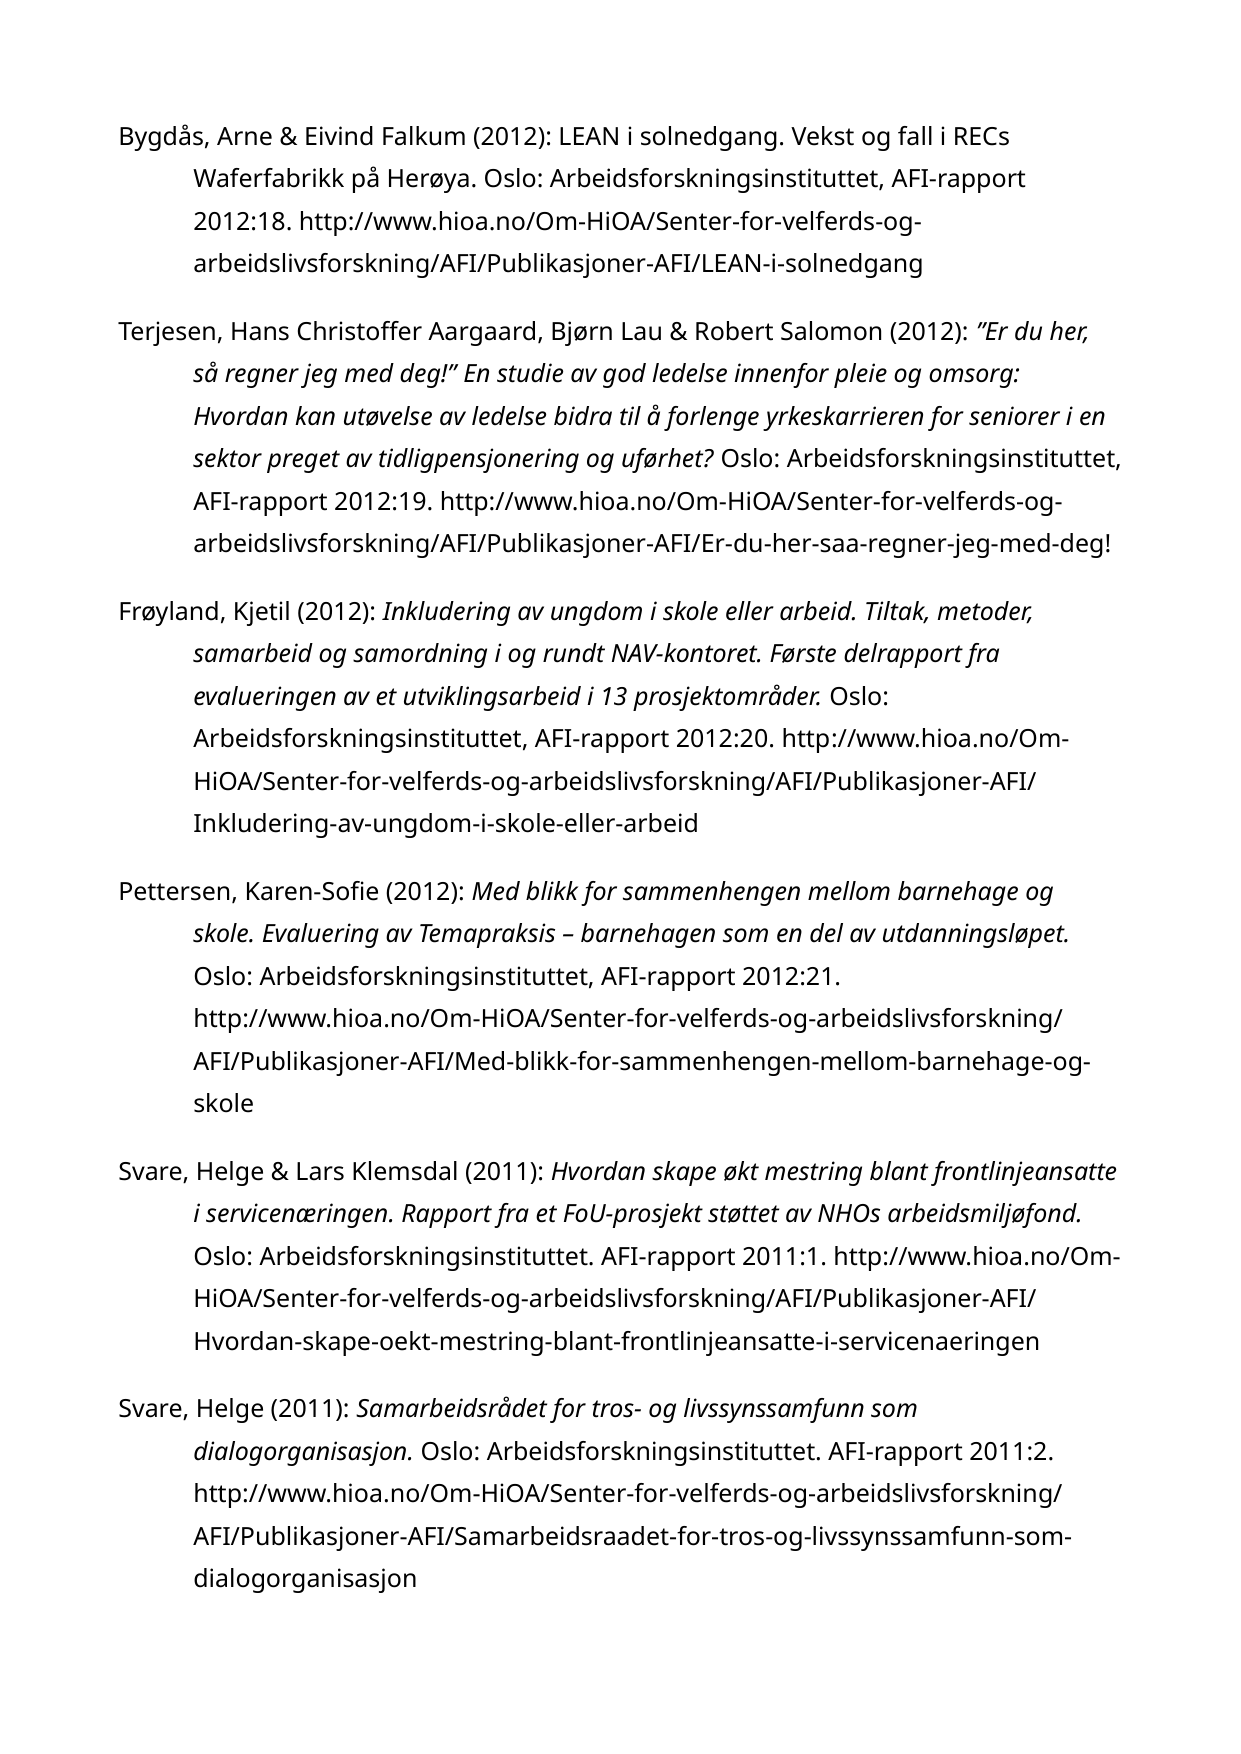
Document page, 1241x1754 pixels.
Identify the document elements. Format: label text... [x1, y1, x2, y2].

list Bygdås, Arne & Eivind Falkum (2012): LEAN i solnedgang. Vekst og fall i RECs Waferfabrikk på Herøya. Oslo: Arbeidsforskningsinstituttet, AFI-rapport 2012:18. http://www.hioa.no/Om-HiOA/Senter-for-velferds-og-arbeidslivsforskning/AFI/Publikasjoner-AFI/LEAN-i-solnedgang [118, 118, 1122, 280]
list Pettersen, Karen-Sofie (2012): Med blikk for sammenhengen mellom barnehage og skole. Evaluering av Temapraksis – barnehagen som en del av utdanningsløpet. Oslo: Arbeidsforskningsinstituttet, AFI-rapport 2012:21. http://www.hioa.no/Om-HiOA/Senter-for-velferds-og-arbeidslivsforskning/AFI/Publikasjoner-AFI/Med-blikk-for-sammenhengen-mellom-barnehage-og-skole [118, 873, 1122, 1120]
list Svare, Helge (2011): Samarbeidsrådet for tros- og livssynssamfunn som dialogorganisasjon. Oslo: Arbeidsforskningsinstituttet. AFI-rapport 2011:2. http://www.hioa.no/Om-HiOA/Senter-for-velferds-og-arbeidslivsforskning/AFI/Publikasjoner-AFI/Samarbeidsraadet-for-tros-og-livssynssamfunn-som-dialogorganisasjon [118, 1391, 1122, 1595]
list Terjesen, Hans Christoffer Aargaard, Bjørn Lau & Robert Salomon (2012): ”Er du her, så regner jeg med deg!” En studie av god ledelse innenfor pleie og omsorg: Hvordan kan utøvelse av ledelse bidra til å forlenge yrkeskarrieren for seniorer i en sektor preget av tidligpensjonering og uførhet? Oslo: Arbeidsforskningsinstituttet, AFI-rapport 2012:19. http://www.hioa.no/Om-HiOA/Senter-for-velferds-og-arbeidslivsforskning/AFI/Publikasjoner-AFI/Er-du-her-saa-regner-jeg-med-deg! [118, 313, 1122, 560]
list Svare, Helge & Lars Klemsdal (2011): Hvordan skape økt mestring blant frontlinjeansatte i servicenæringen. Rapport fra et FoU-prosjekt støttet av NHOs arbeidsmiljøfond. Oslo: Arbeidsforskningsinstituttet. AFI-rapport 2011:1. http://www.hioa.no/Om-HiOA/Senter-for-velferds-og-arbeidslivsforskning/AFI/Publikasjoner-AFI/Hvordan-skape-oekt-mestring-blant-frontlinjeansatte-i-servicenaeringen [118, 1153, 1122, 1357]
list Frøyland, Kjetil (2012): Inkludering av ungdom i skole eller arbeid. Tiltak, metoder, samarbeid og samordning i og rundt NAV-kontoret. Første delrapport fra evalueringen av et utviklingsarbeid i 13 prosjektområder. Oslo: Arbeidsforskningsinstituttet, AFI-rapport 2012:20. http://www.hioa.no/Om-HiOA/Senter-for-velferds-og-arbeidslivsforskning/AFI/Publikasjoner-AFI/Inkludering-av-ungdom-i-skole-eller-arbeid [118, 593, 1122, 840]
